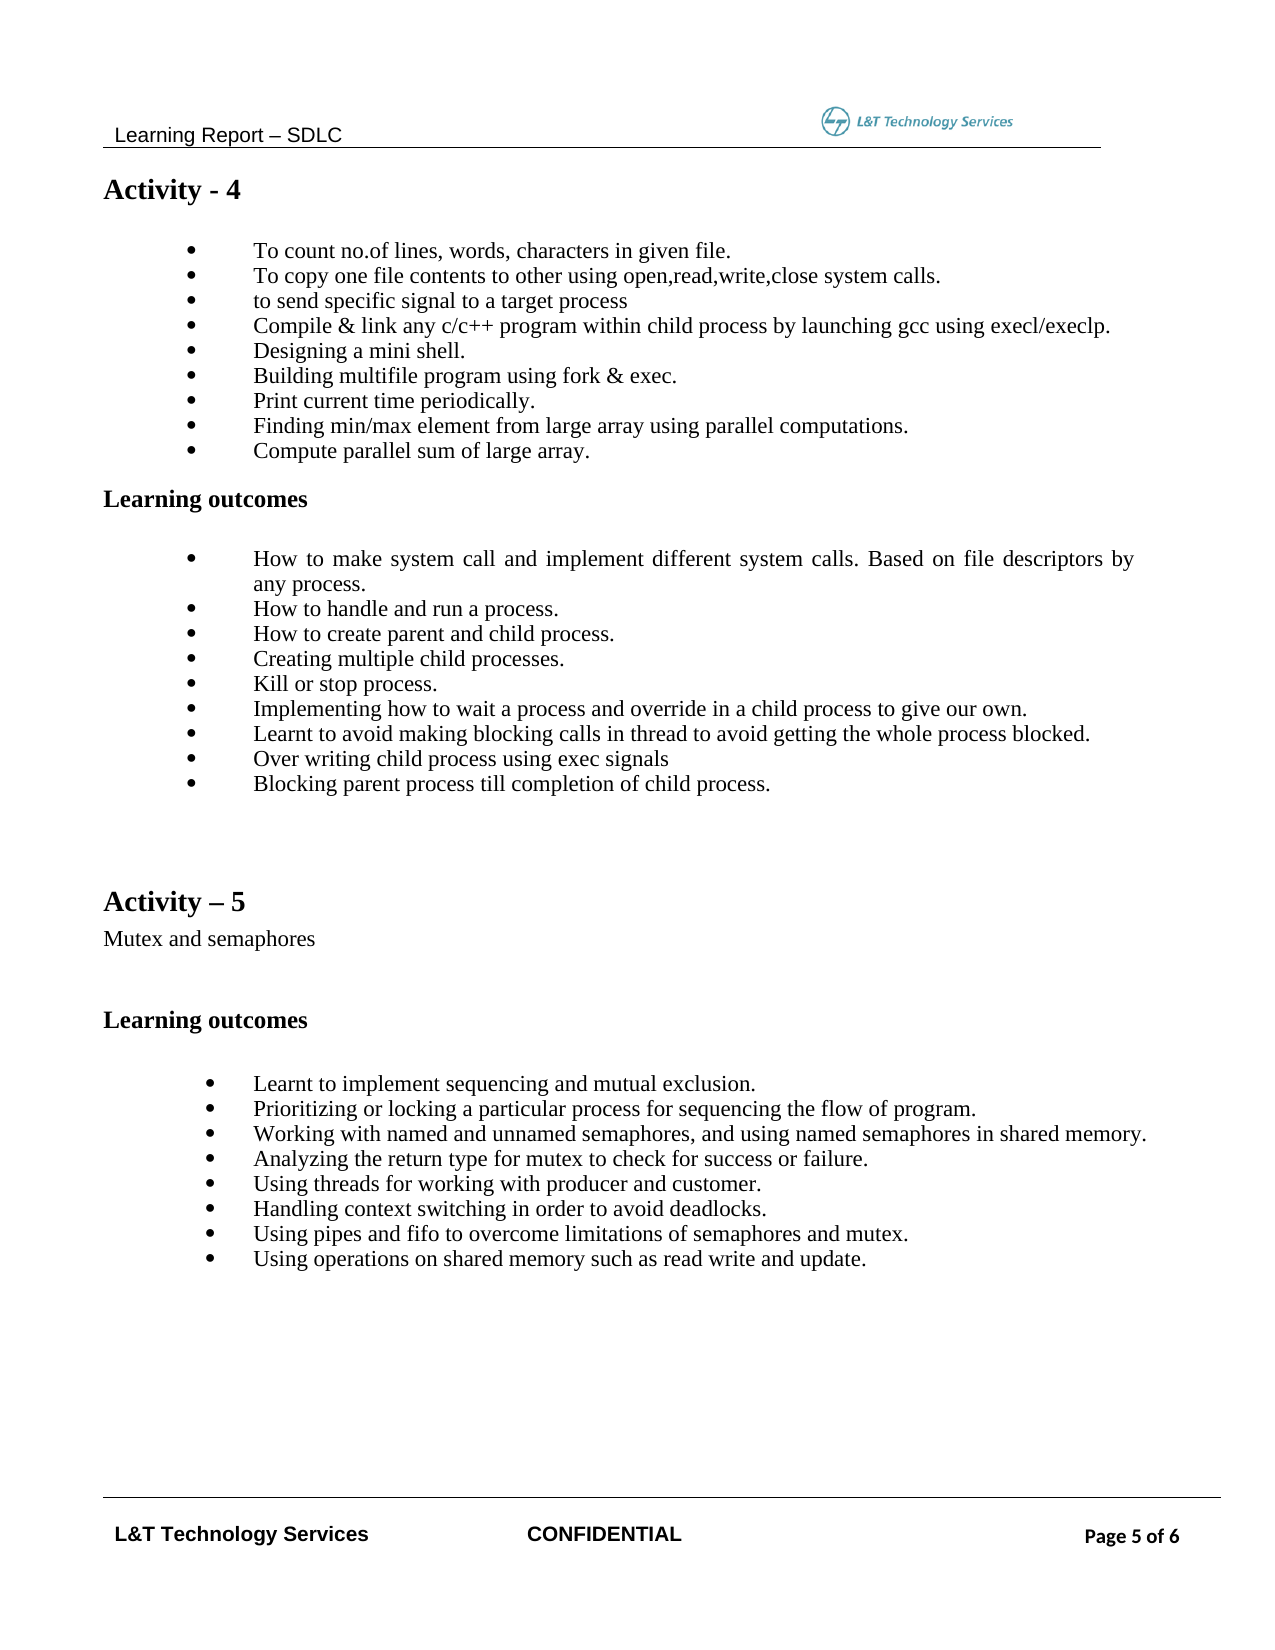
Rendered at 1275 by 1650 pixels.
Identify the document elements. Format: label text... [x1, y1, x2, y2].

list Kill or stop process. [187, 672, 1162, 697]
list Creating multiple child processes. [187, 647, 1162, 672]
list Print current time periodically. [187, 389, 1162, 414]
subtitle Activity - 4 [103, 172, 1162, 205]
text Mutex and semaphores [103, 926, 1162, 951]
list Implementing how to wait a process and override in a child process to give our own. [187, 697, 1162, 722]
list Compile & link any c/c++ program within child process by launching gcc using execl/execlp. [187, 314, 1162, 339]
subtitle Learning outcomes [103, 1005, 1162, 1034]
list Learnt to avoid making blocking calls in thread to avoid getting the whole process blocked. [187, 722, 1162, 747]
list Over writing child process using exec signals [187, 747, 1162, 772]
list Blocking parent process till completion of child process. [187, 772, 1162, 797]
list Learnt to implement sequencing and mutual exclusion. [178, 1070, 1162, 1097]
list Finding min/max element from large array using parallel computations. [187, 414, 1162, 439]
list Designing a mini shell. [187, 339, 1162, 364]
list How to handle and run a process. [187, 597, 1162, 622]
list To copy one file contents to other using open,read,write,close system calls. [187, 264, 1162, 289]
list Using pipes and fifo to overcome limitations of semaphores and mutex. [178, 1222, 1162, 1247]
list To count no.of lines, words, characters in given file. [187, 239, 1162, 264]
list Using threads for working with producer and customer. [178, 1172, 1162, 1197]
picture [819, 98, 1014, 145]
list Handling context switching in order to avoid deadlocks. [178, 1197, 1162, 1222]
subtitle Learning outcomes [103, 484, 1162, 513]
list Compute parallel sum of large array. [187, 439, 1162, 464]
subtitle Activity – 5 [103, 884, 1162, 918]
list Using operations on shared memory such as read write and update. [178, 1247, 1162, 1272]
list to send specific signal to a target process [187, 289, 1162, 314]
list Analyzing the return type for mutex to check for success or failure. [178, 1147, 1162, 1172]
list Prioritizing or locking a particular process for sequencing the flow of program. [178, 1097, 1162, 1122]
list Working with named and unnamed semaphores, and using named semaphores in shared memory. [178, 1122, 1162, 1147]
list How to make system call and implement different system calls. Based on file descriptors by any process. [187, 547, 1162, 597]
list How to create parent and child process. [187, 622, 1162, 647]
list Building multifile program using fork & exec. [187, 364, 1162, 389]
